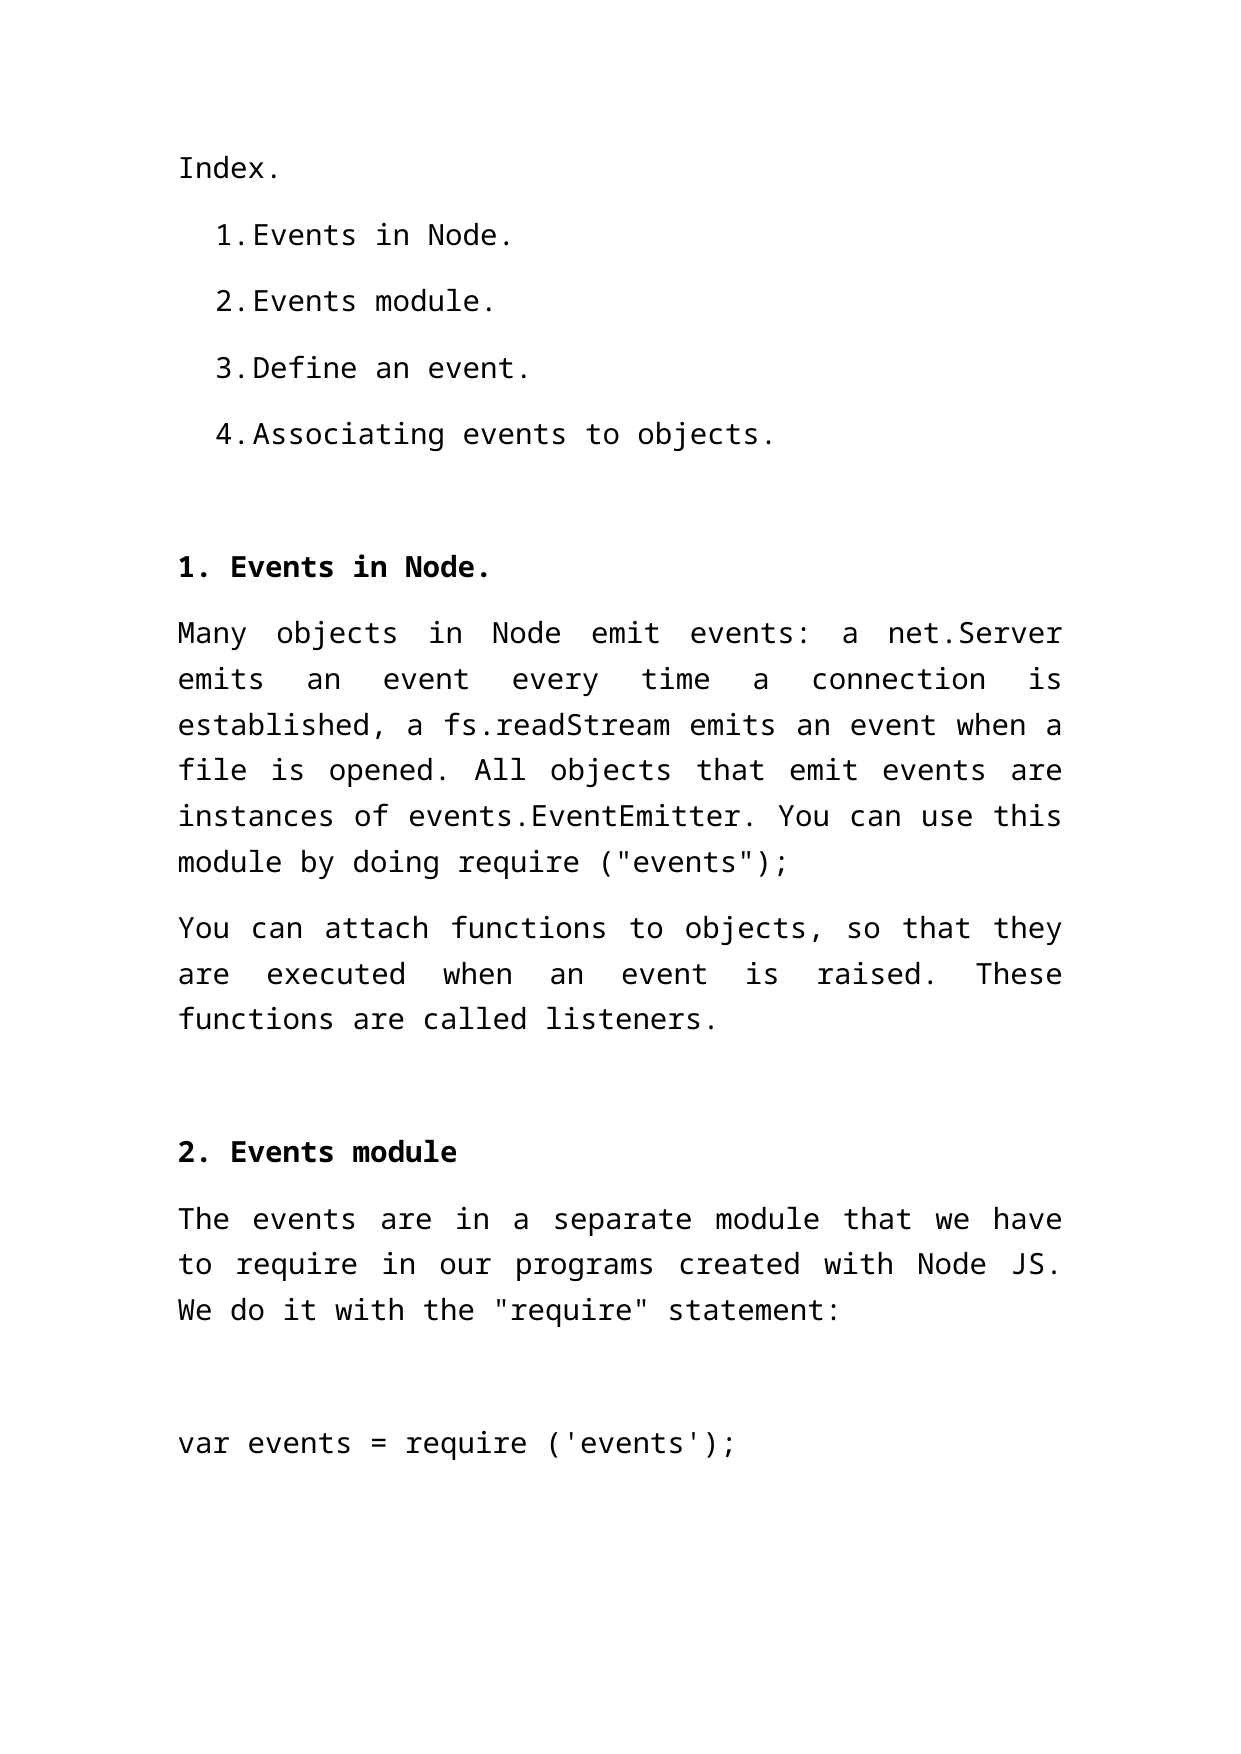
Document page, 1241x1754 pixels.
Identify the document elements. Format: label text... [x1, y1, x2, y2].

list Define an event. [215, 347, 1063, 387]
text var events = require ('events'); [177, 1422, 1063, 1462]
text Index. [177, 148, 1063, 187]
text Many objects in Node emit events: a net.Server emits an event every time a connection is established, a fs.readStream emits an event when a file is opened. All objects that emit events are instances of events.EventEmitter. You can use this module by doing require ("events"); [177, 613, 1063, 881]
text 1. Events in Node. [177, 546, 1063, 586]
list Events module. [215, 281, 1063, 320]
list Events in Node. [215, 214, 1063, 254]
text 2. Events module [177, 1132, 1063, 1171]
list Associating events to objects. [215, 413, 1063, 453]
text You can attach functions to objects, so that they are executed when an event is raised. These functions are called listeners. [177, 907, 1063, 1038]
text The events are in a separate module that we have to require in our programs created with Node JS. We do it with the "require" statement: [177, 1198, 1063, 1329]
